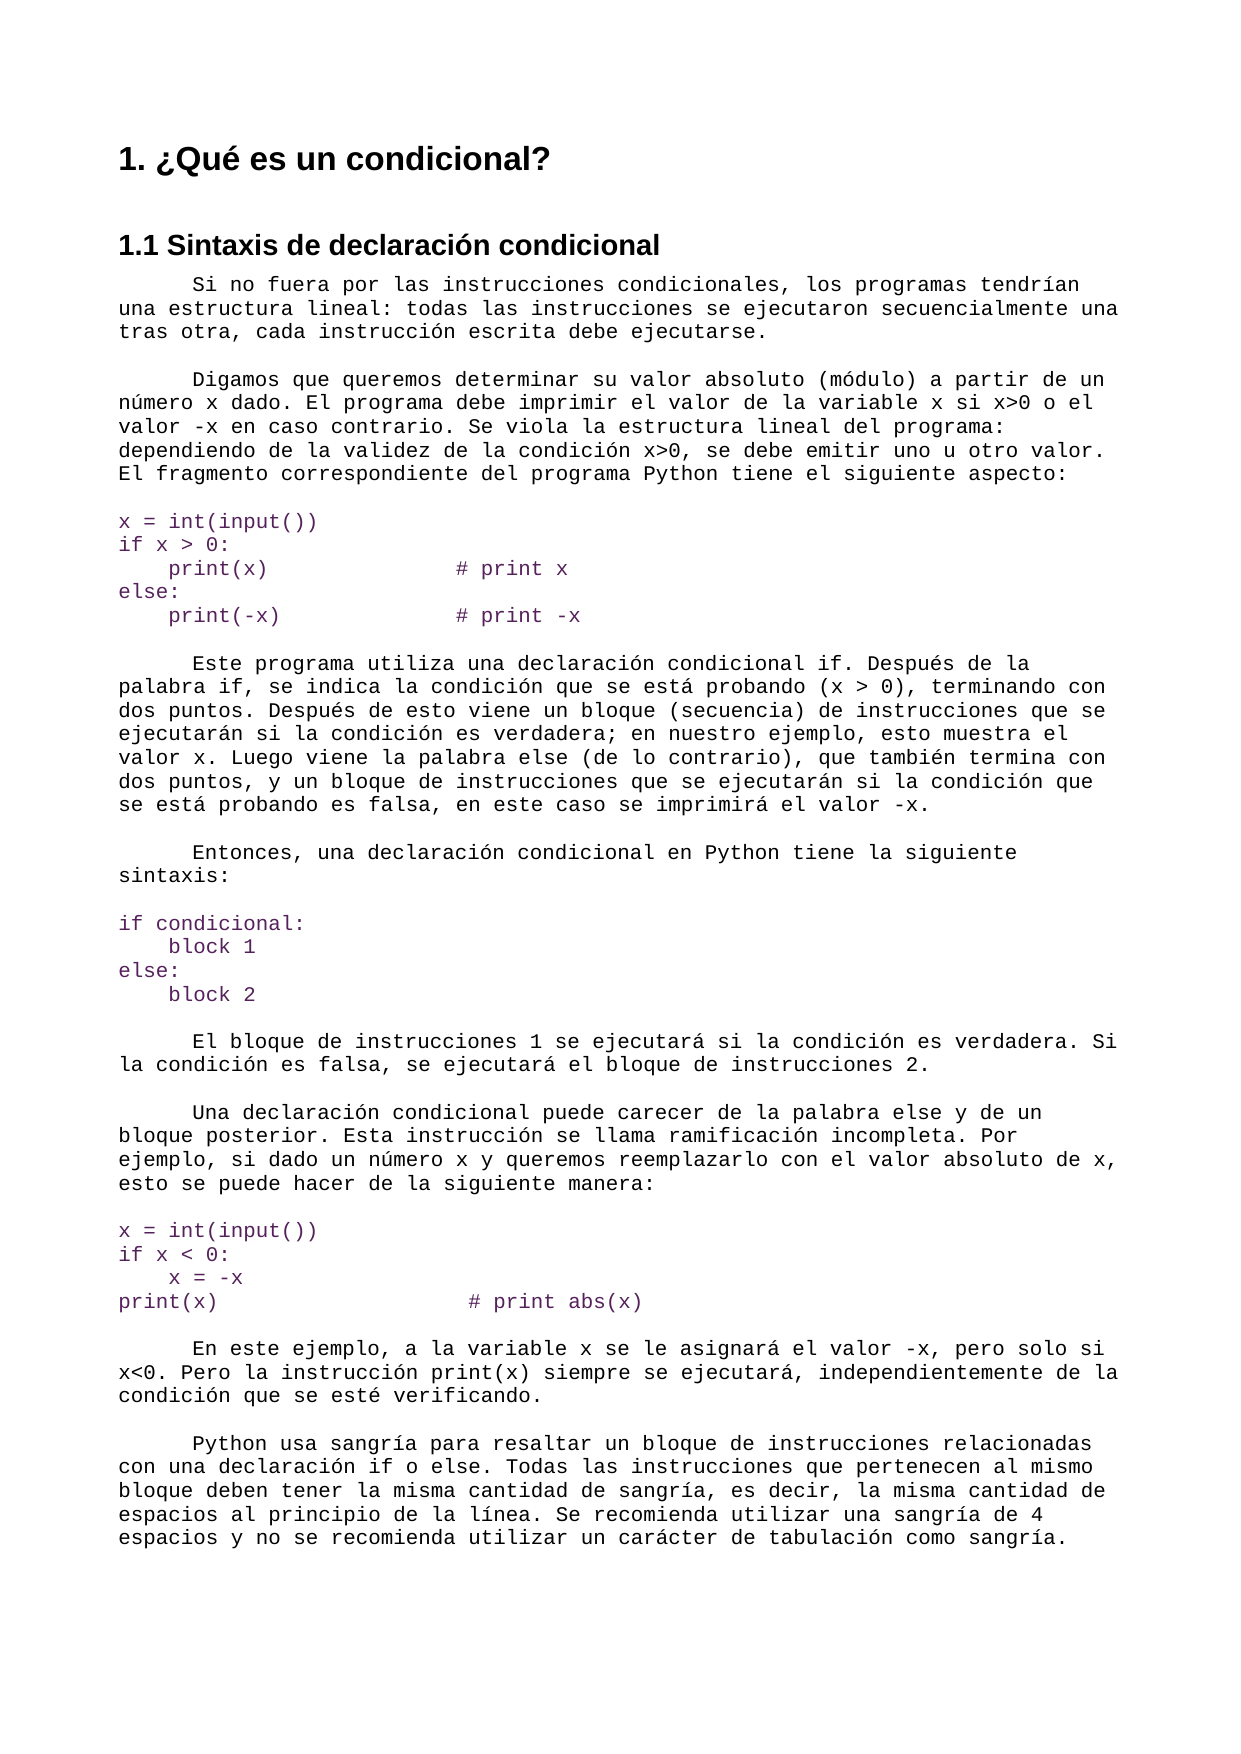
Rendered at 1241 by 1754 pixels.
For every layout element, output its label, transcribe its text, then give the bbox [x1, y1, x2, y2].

text En este ejemplo, a la variable x se le asignará el valor -x, pero solo si x<0. Pero la instrucción print(x) siempre se ejecutará, independientemente de la condición que se esté verificando. [118, 1338, 1122, 1409]
text Este programa utiliza una declaración condicional if. Después de la palabra if, se indica la condición que se está probando (x > 0), terminando con dos puntos. Después de esto viene un bloque (secuencia) de instrucciones que se ejecutarán si la condición es verdadera; en nuestro ejemplo, esto muestra el valor x. Luego viene la palabra else (de lo contrario), que también termina con dos puntos, y un bloque de instrucciones que se ejecutarán si la condición que se está probando es falsa, en este caso se imprimirá el valor -x. [118, 652, 1122, 818]
text Si no fuera por las instrucciones condicionales, los programas tendrían una estructura lineal: todas las instrucciones se ejecutaron secuencialmente una tras otra, cada instrucción escrita debe ejecutarse. [118, 274, 1122, 345]
text Una declaración condicional puede carecer de la palabra else y de un bloque posterior. Esta instrucción se llama ramificación incompleta. Por ejemplo, si dado un número x y queremos reemplazarlo con el valor absoluto de x, esto se puede hacer de la siguiente manera: [118, 1102, 1122, 1196]
text x = int(input()) [118, 511, 1122, 534]
text Entonces, una declaración condicional en Python tiene la siguiente sintaxis: [118, 842, 1122, 889]
text if condicional: [118, 913, 1122, 936]
subtitle 1.1 Sintaxis de declaración condicional [118, 228, 1122, 262]
text x = -x [118, 1267, 1122, 1291]
text Digamos que queremos determinar su valor absoluto (módulo) a partir de un número x dado. El programa debe imprimir el valor de la variable x si x>0 o el valor -x en caso contrario. Se viola la estructura lineal del programa: dependiendo de la validez de la condición x>0, se debe emitir uno u otro valor. El fragmento correspondiente del programa Python tiene el siguiente aspecto: [118, 369, 1122, 487]
text print(x) # print x [118, 558, 1122, 582]
text x = int(input()) [118, 1220, 1122, 1244]
text else: [118, 582, 1122, 605]
text if x > 0: [118, 534, 1122, 558]
text El bloque de instrucciones 1 se ejecutará si la condición es verdadera. Si la condición es falsa, se ejecutará el bloque de instrucciones 2. [118, 1031, 1122, 1078]
text block 2 [118, 983, 1122, 1007]
text print(-x) # print -x [118, 605, 1122, 629]
subtitle 1. ¿Qué es un condicional? [118, 139, 1122, 177]
text print(x) # print abs(x) [118, 1291, 1122, 1314]
text else: [118, 960, 1122, 983]
text Python usa sangría para resaltar un bloque de instrucciones relacionadas con una declaración if o else. Todas las instrucciones que pertenecen al mismo bloque deben tener la misma cantidad de sangría, es decir, la misma cantidad de espacios al principio de la línea. Se recomienda utilizar una sangría de 4 espacios y no se recomienda utilizar un carácter de tabulación como sangría. [118, 1433, 1122, 1551]
text if x < 0: [118, 1244, 1122, 1267]
text block 1 [118, 936, 1122, 960]
